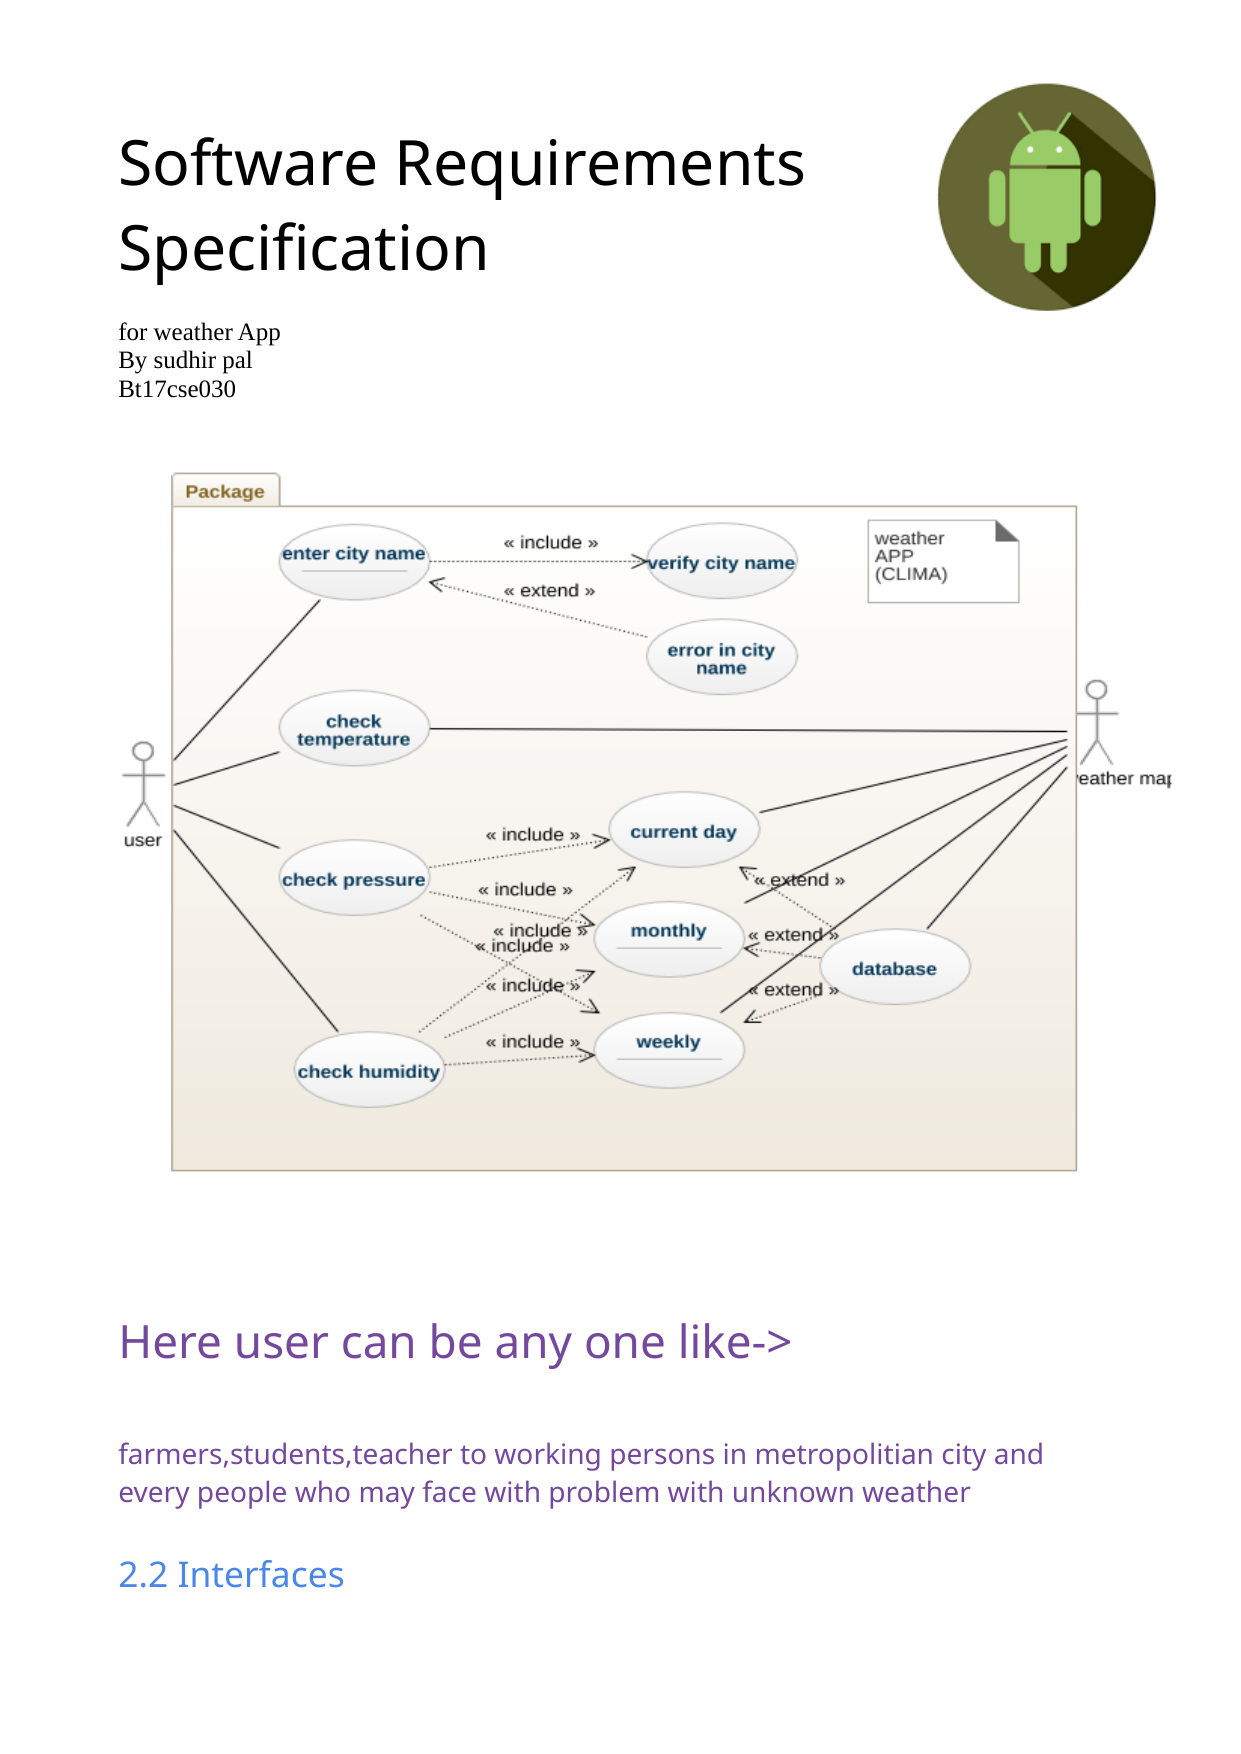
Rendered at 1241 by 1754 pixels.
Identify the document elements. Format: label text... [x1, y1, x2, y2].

text farmers,students,teacher to working persons in metropolitian city and every people who may face with problem with unknown weather [118, 1434, 1122, 1511]
picture [68, 432, 1172, 1211]
text Here user can be any one like-> [118, 1310, 1122, 1372]
text 2.2 Interfaces [118, 1549, 1122, 1598]
picture [866, 70, 1228, 322]
